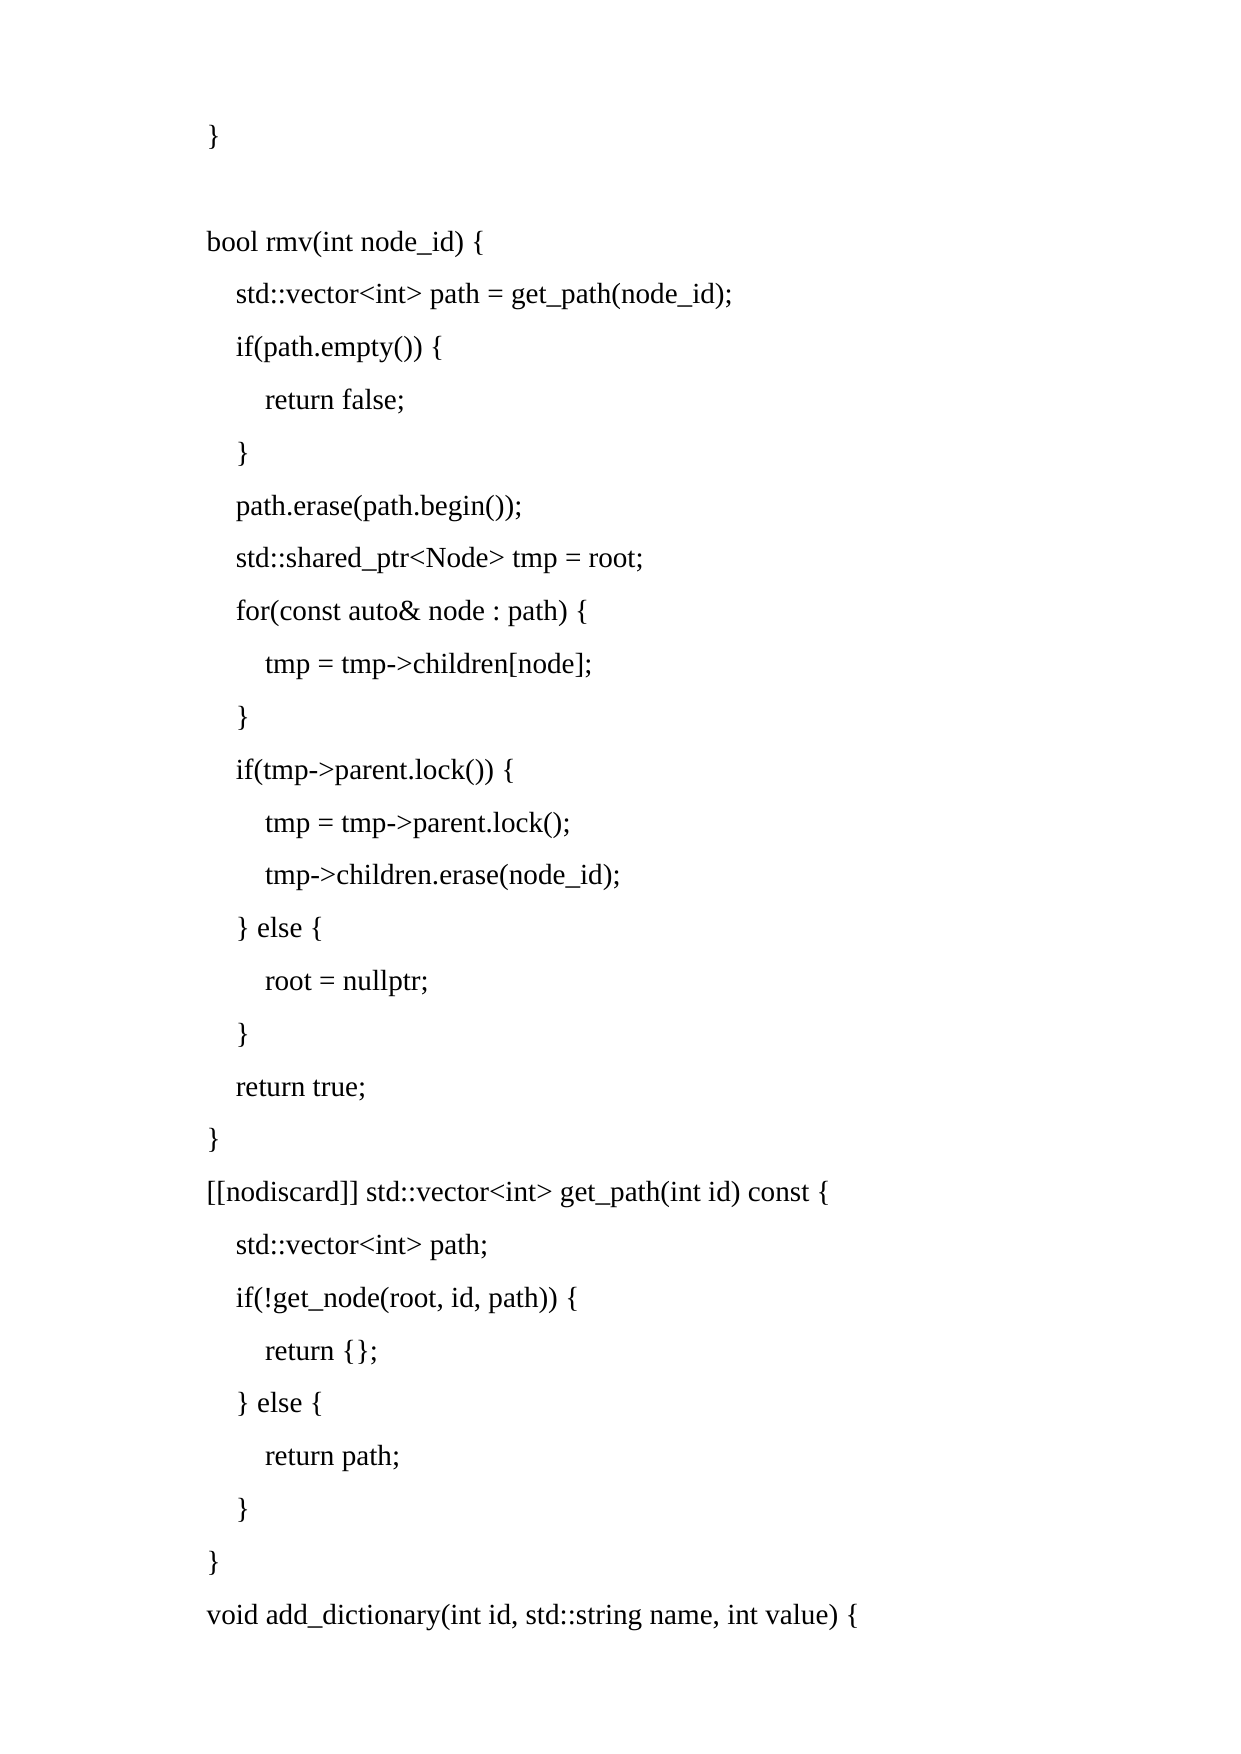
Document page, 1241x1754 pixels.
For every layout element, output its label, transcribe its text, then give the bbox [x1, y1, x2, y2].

text } [177, 699, 1152, 733]
text } [177, 1122, 1152, 1155]
text path.erase(path.begin()); [177, 488, 1152, 521]
text void add_dictionary(int id, std::string name, int value) { [177, 1597, 1152, 1630]
text return false; [177, 382, 1152, 416]
text for(const auto& node : path) { [177, 593, 1152, 627]
text tmp = tmp->parent.lock(); [177, 805, 1152, 838]
text return {}; [177, 1333, 1152, 1366]
text } [177, 1016, 1152, 1049]
text tmp = tmp->children[node]; [177, 646, 1152, 680]
text return path; [177, 1438, 1152, 1472]
text } [177, 1491, 1152, 1525]
text if(!get_node(root, id, path)) { [177, 1280, 1152, 1313]
text } [177, 1544, 1152, 1578]
text return true; [177, 1069, 1152, 1102]
text tmp->children.erase(node_id); [177, 857, 1152, 891]
text std::vector<int> path; [177, 1227, 1152, 1261]
text if(path.empty()) { [177, 329, 1152, 363]
text } [177, 435, 1152, 468]
text bool rmv(int node_id) { [177, 224, 1152, 257]
text [[nodiscard]] std::vector<int> get_path(int id) const { [177, 1174, 1152, 1208]
text root = nullptr; [177, 963, 1152, 997]
text } [177, 118, 1152, 152]
text std::shared_ptr<Node> tmp = root; [177, 541, 1152, 574]
text if(tmp->parent.lock()) { [177, 752, 1152, 785]
text std::vector<int> path = get_path(node_id); [177, 277, 1152, 310]
text } else { [177, 1386, 1152, 1419]
text } else { [177, 910, 1152, 944]
